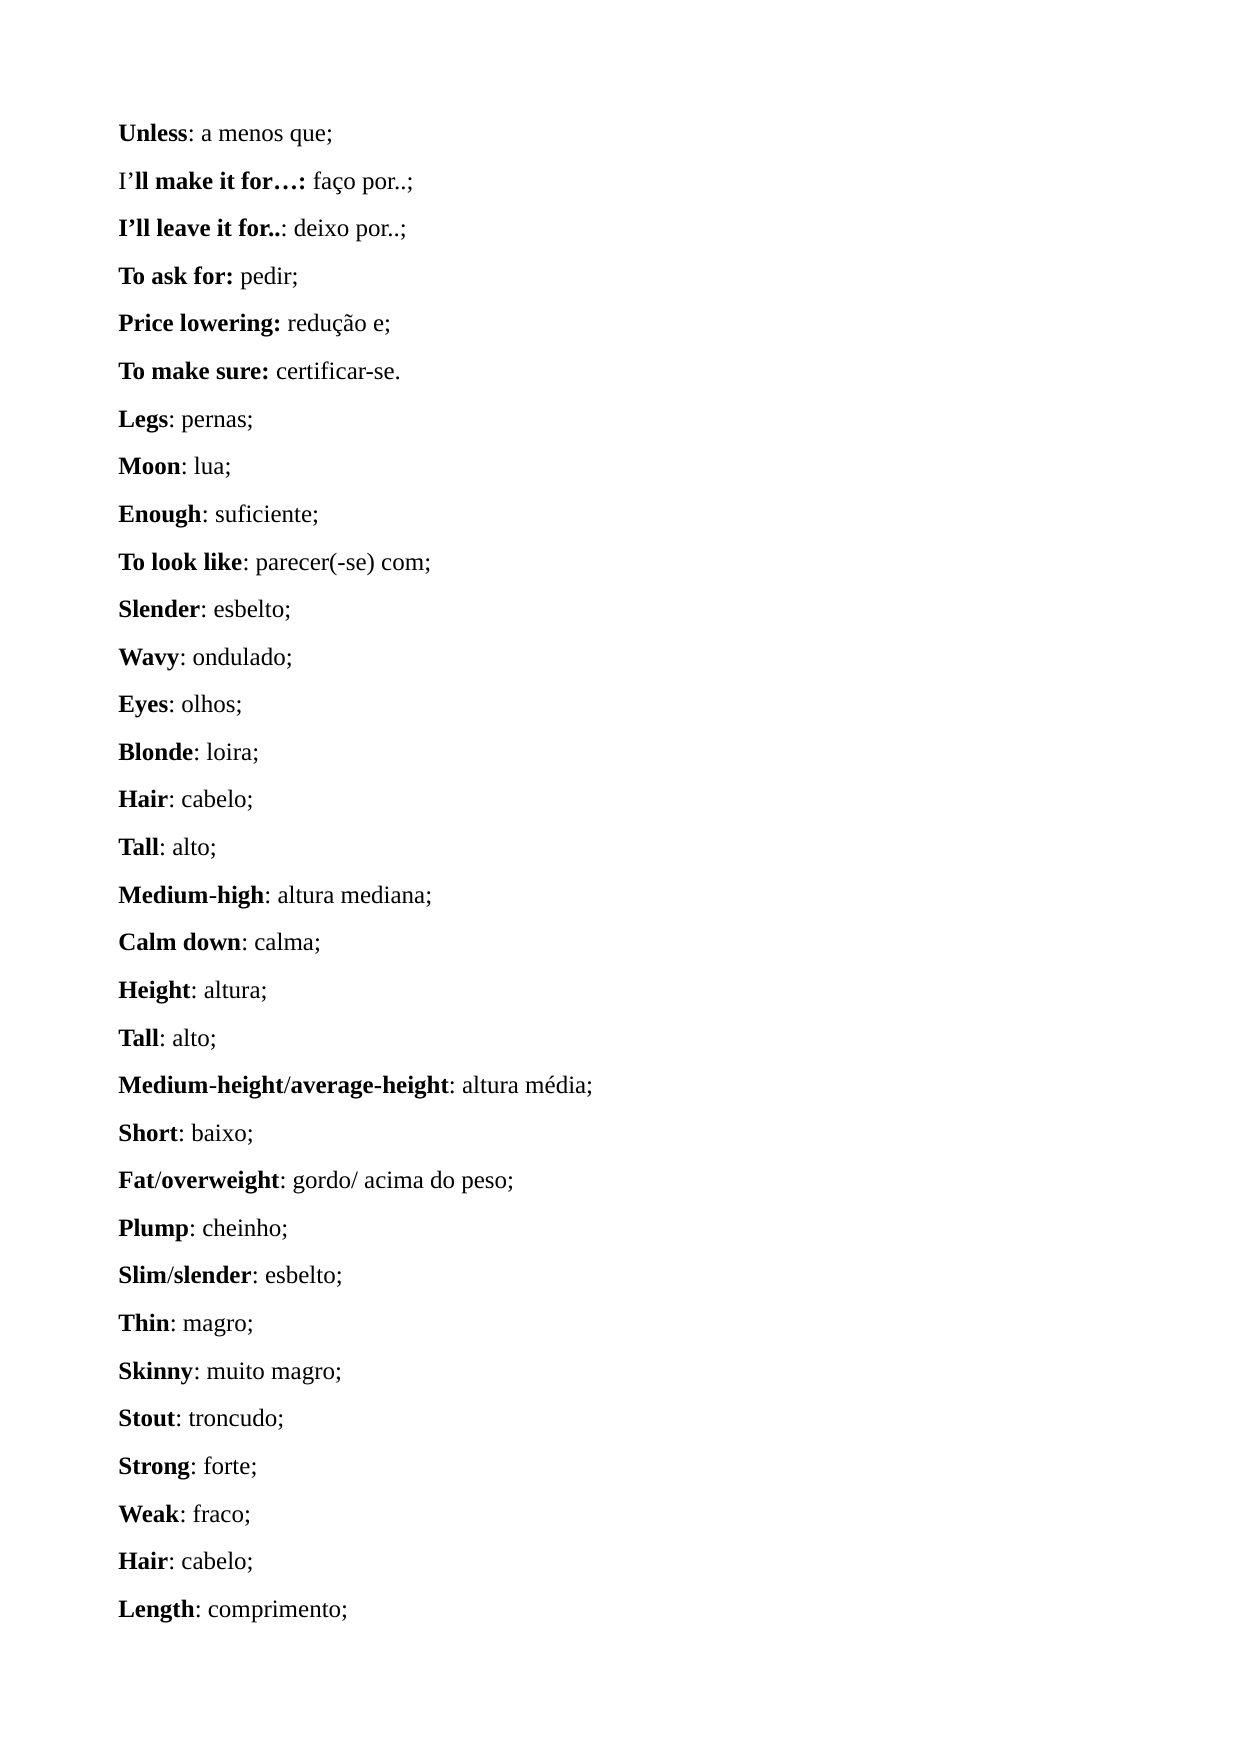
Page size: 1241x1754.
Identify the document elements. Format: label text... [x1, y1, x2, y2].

text Medium-high: altura mediana; [118, 880, 1122, 908]
text Blonde: loira; [118, 737, 1122, 766]
text Medium-height/average-height: altura média; [118, 1070, 1122, 1099]
text I’ll make it for…: faço por..; [118, 166, 1122, 194]
text Plump: cheinho; [118, 1213, 1122, 1242]
text Weak: fraco; [118, 1499, 1122, 1527]
text Short: baixo; [118, 1118, 1122, 1147]
text Slim/slender: esbelto; [118, 1261, 1122, 1289]
text Unless: a menos que; [118, 118, 1122, 147]
text Legs: pernas; [118, 404, 1122, 432]
text Length: comprimento; [118, 1594, 1122, 1623]
text Tall: alto; [118, 1023, 1122, 1051]
text Hair: cabelo; [118, 784, 1122, 813]
text Eyes: olhos; [118, 689, 1122, 718]
text Tall: alto; [118, 832, 1122, 861]
text To make sure: certificar-se. [118, 356, 1122, 385]
text Slender: esbelto; [118, 594, 1122, 623]
text Wavy: ondulado; [118, 642, 1122, 671]
text Stout: troncudo; [118, 1403, 1122, 1432]
text I’ll leave it for..: deixo por..; [118, 213, 1122, 242]
text Enough: suficiente; [118, 499, 1122, 528]
text To look like: parecer(-se) com; [118, 547, 1122, 575]
text Hair: cabelo; [118, 1546, 1122, 1575]
text Height: altura; [118, 975, 1122, 1004]
text Moon: lua; [118, 451, 1122, 480]
text Price lowering: redução e; [118, 308, 1122, 337]
text Thin: magro; [118, 1308, 1122, 1337]
text To ask for: pedir; [118, 261, 1122, 290]
text Strong: forte; [118, 1451, 1122, 1480]
text Skinny: muito magro; [118, 1356, 1122, 1384]
text Calm down: calma; [118, 927, 1122, 956]
text Fat/overweight: gordo/ acima do peso; [118, 1165, 1122, 1194]
